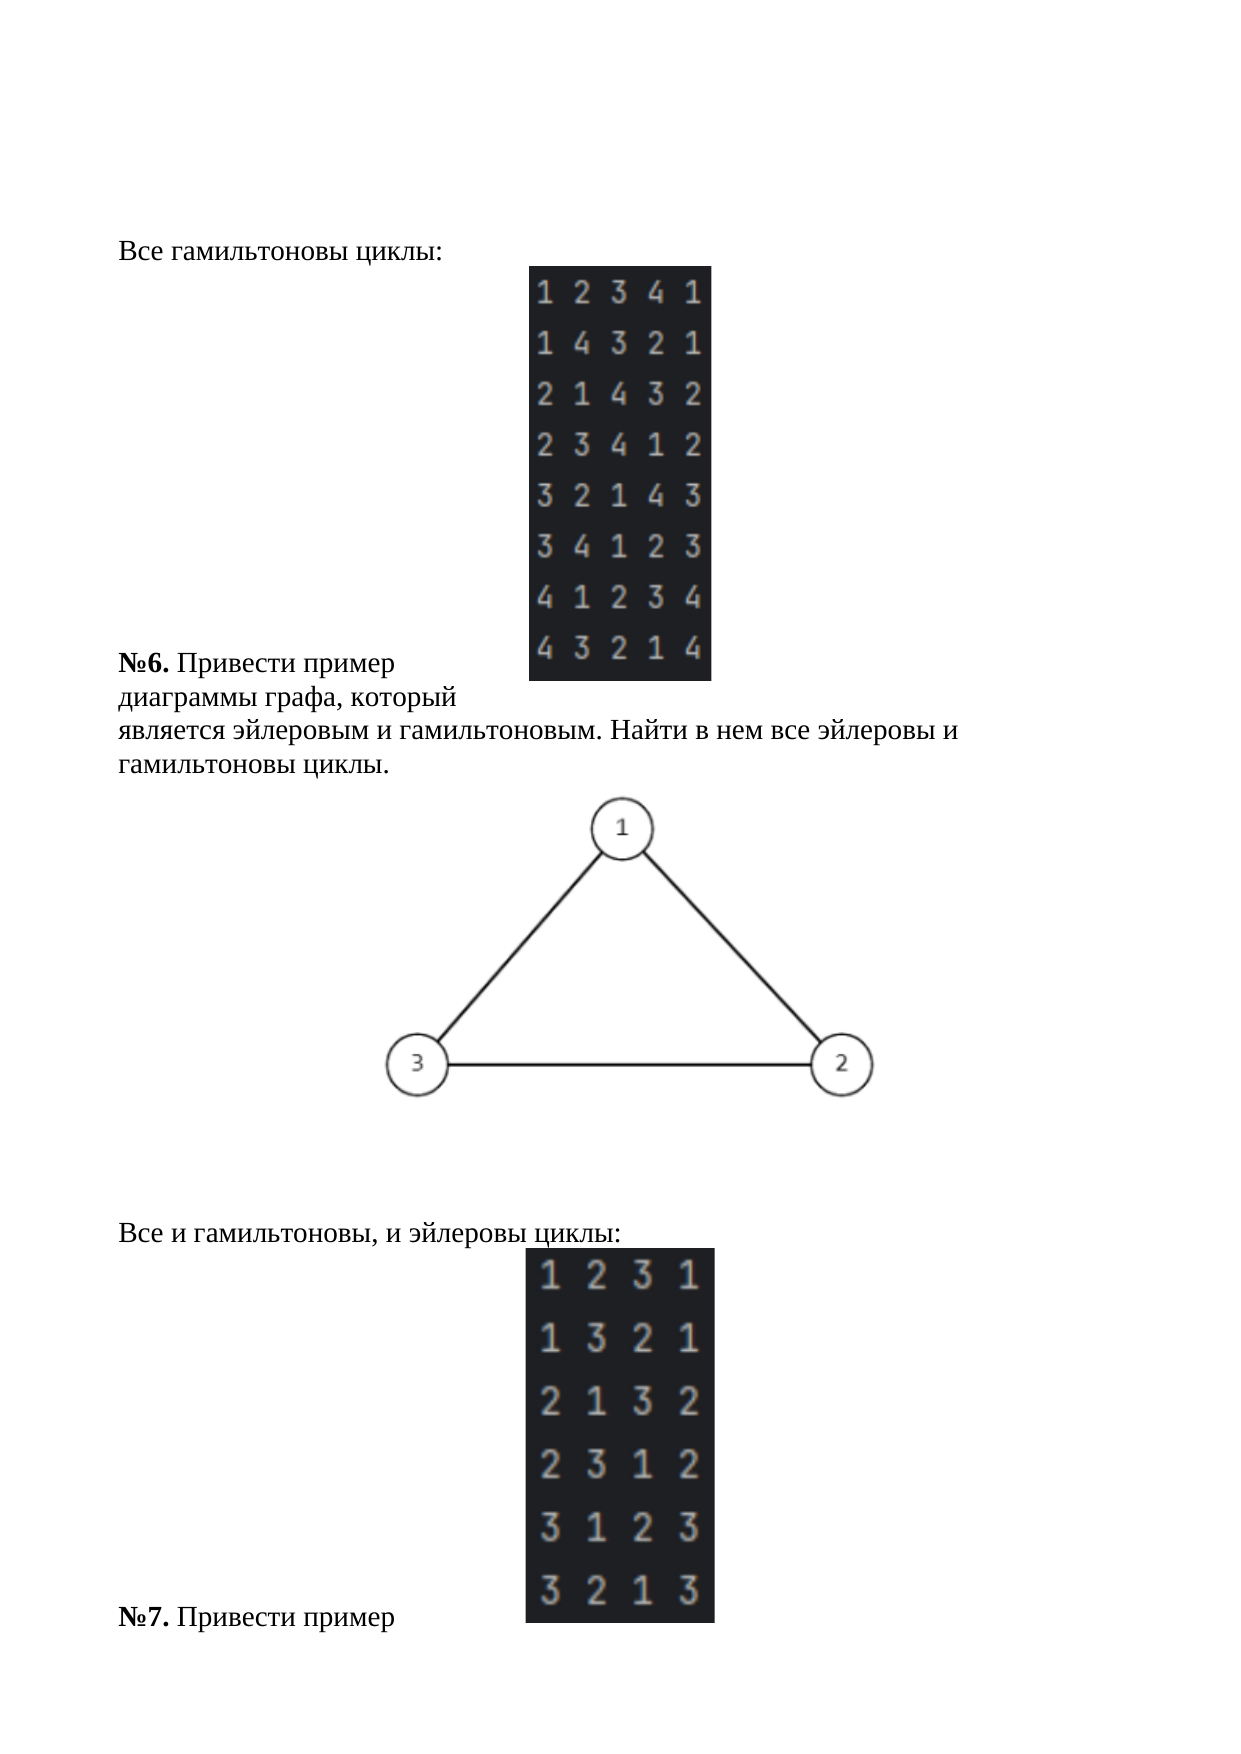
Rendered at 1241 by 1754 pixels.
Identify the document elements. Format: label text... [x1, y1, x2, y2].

picture [525, 1248, 715, 1623]
picture [352, 779, 889, 1128]
text Все гамильтоновы циклы: [118, 233, 1122, 267]
text №6. Привести пример диаграммы графа, который является эйлеровым и гамильтоновым. Найти в нем все эйлеровы и гамильтоновы циклы. [118, 645, 1122, 779]
text Все и гамильтоновы, и эйлеровы циклы: [118, 1215, 1122, 1249]
text №7. Привести пример [118, 1599, 1122, 1632]
picture [529, 266, 712, 681]
